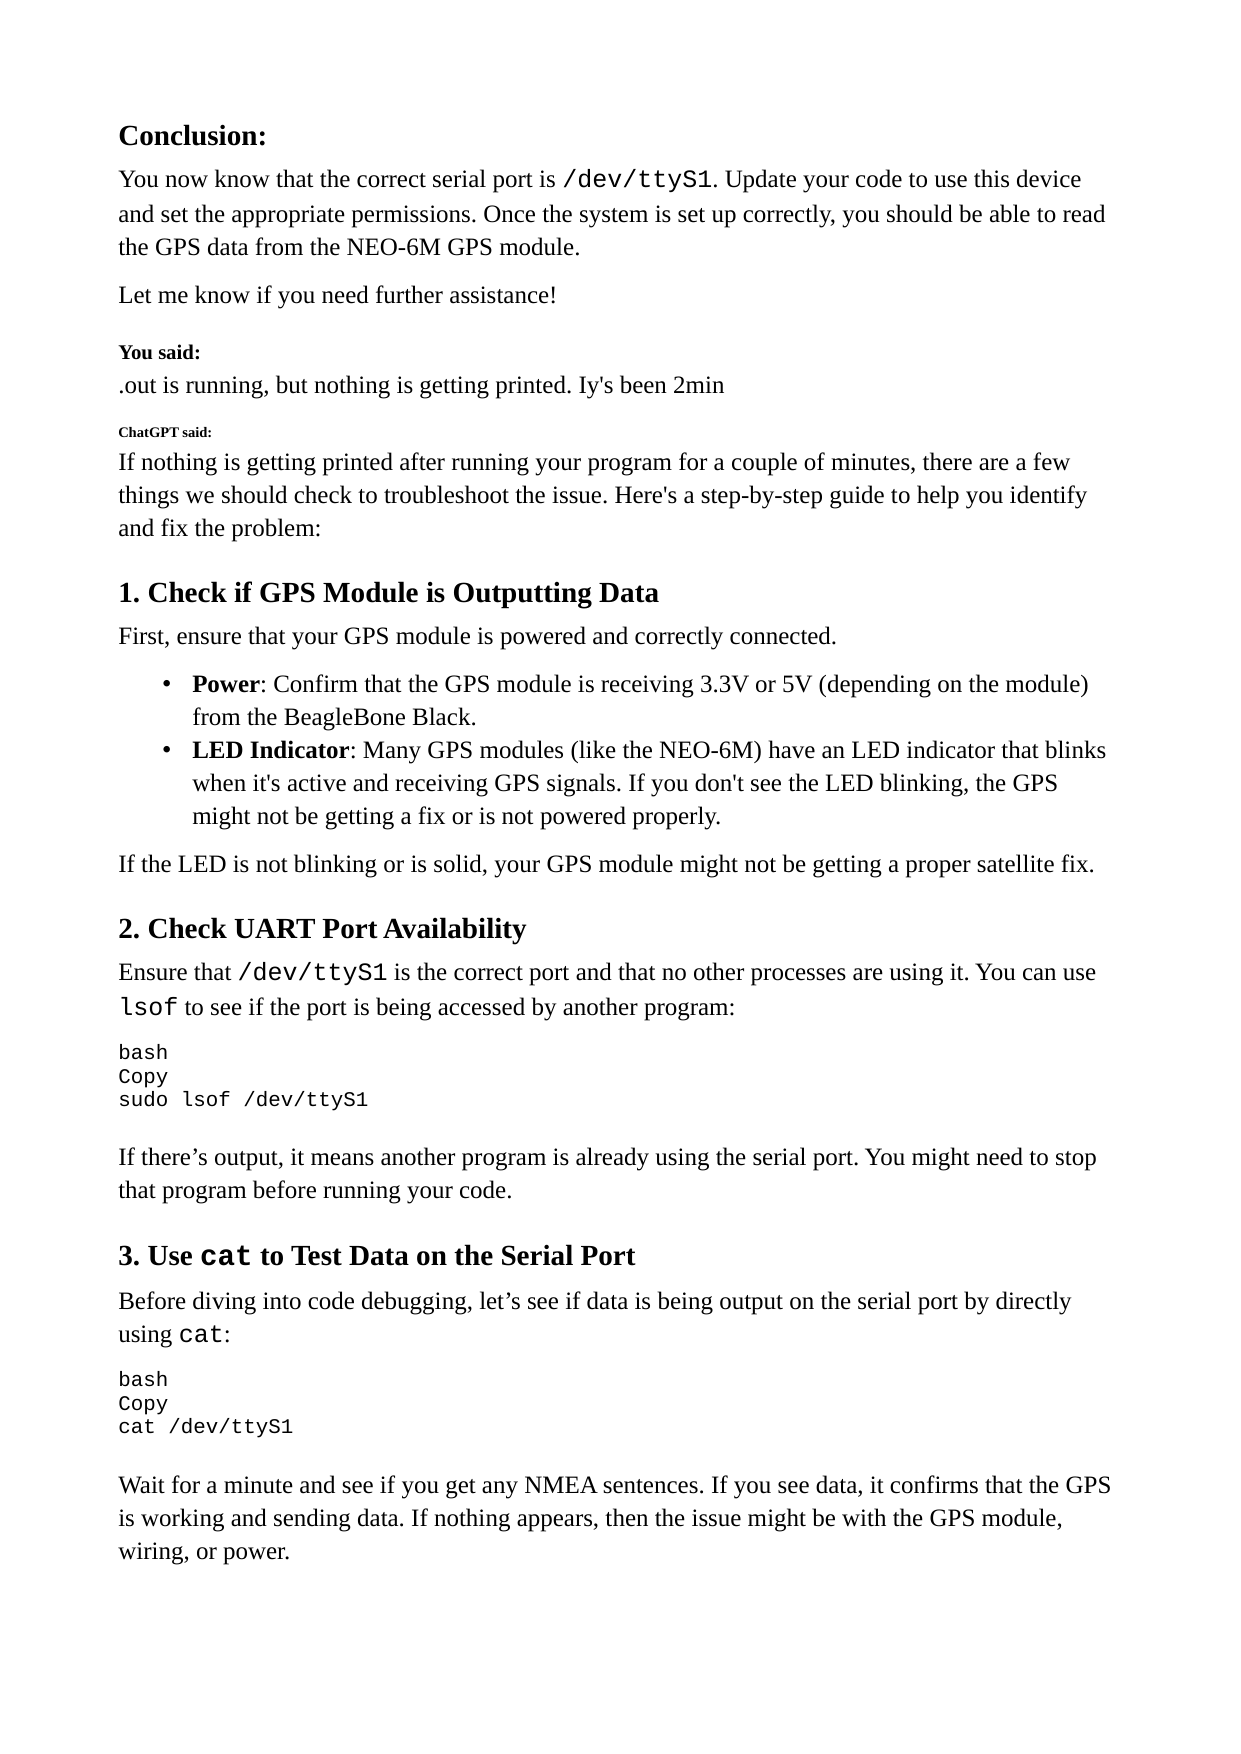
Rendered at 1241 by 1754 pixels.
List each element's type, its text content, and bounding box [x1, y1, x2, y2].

subtitle 3. Use cat to Test Data on the Serial Port [118, 1238, 1122, 1274]
text Wait for a minute and see if you get any NMEA sentences. If you see data, it confirms that the GPS is working and sending data. If nothing appears, then the issue might be with the GPS module, wiring, or power. [118, 1470, 1122, 1564]
text Ensure that /dev/ttyS1 is the correct port and that no other processes are using it. You can use lsof to see if the port is being accessed by another program: [118, 957, 1122, 1023]
subtitle You said: [118, 340, 1122, 364]
text Before diving into code debugging, let’s see if data is being output on the serial port by directly using cat: [118, 1286, 1122, 1350]
text If the LED is not blinking or is solid, your GPS module might not be getting a proper satellite fix. [118, 849, 1122, 877]
subtitle ChatGPT said: [118, 424, 1122, 441]
list Power: Confirm that the GPS module is receiving 3.3V or 5V (depending on the module) from the BeagleBone Black. [162, 669, 1122, 731]
text sudo lsof /dev/ttyS1 [118, 1089, 1122, 1113]
list LED Indicator: Many GPS modules (like the NEO-6M) have an LED indicator that blinks when it's active and receiving GPS signals. If you don't see the LED blinking, the GPS might not be getting a fix or is not powered properly. [162, 735, 1122, 830]
text .out is running, but nothing is getting printed. Iy's been 2min [118, 370, 1122, 399]
subtitle 1. Check if GPS Module is Outputting Data [118, 575, 1122, 609]
text Copy [118, 1393, 1122, 1417]
text Copy [118, 1066, 1122, 1089]
text First, ensure that your GPS module is powered and correctly connected. [118, 621, 1122, 650]
text If there’s output, it means another program is already using the serial port. You might need to stop that program before running your code. [118, 1142, 1122, 1204]
text You now know that the correct serial port is /dev/ttyS1. Update your code to use this device and set the appropriate permissions. Once the system is set up correctly, you should be able to read the GPS data from the NEO-6M GPS module. [118, 164, 1122, 261]
text Let me know if you need further assistance! [118, 280, 1122, 309]
text If nothing is getting printed after running your program for a couple of minutes, there are a few things we should check to troubleshoot the issue. Here's a step-by-step guide to help you identify and fix the problem: [118, 447, 1122, 542]
text bash [118, 1042, 1122, 1066]
subtitle Conclusion: [118, 118, 1122, 152]
text cat /dev/ttyS1 [118, 1417, 1122, 1440]
subtitle 2. Check UART Port Availability [118, 911, 1122, 944]
text bash [118, 1369, 1122, 1393]
